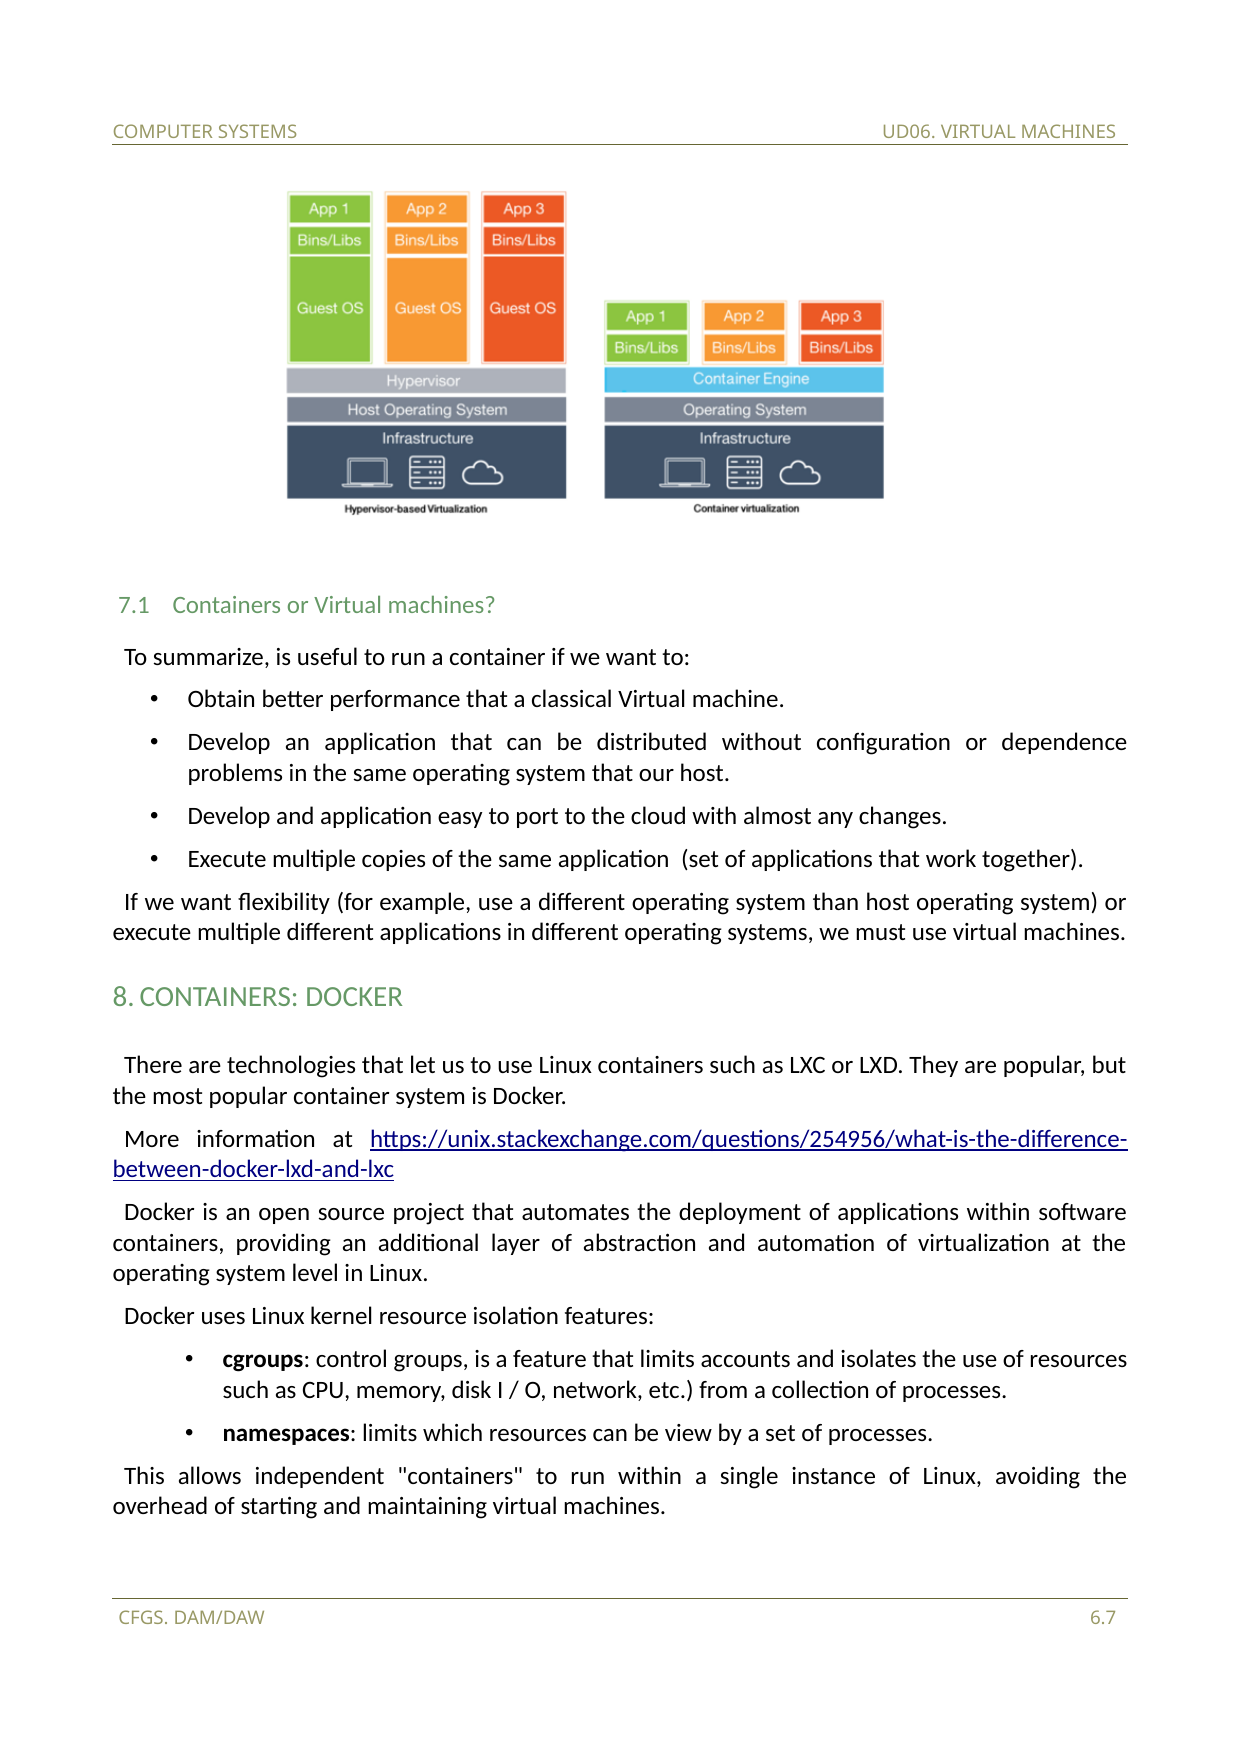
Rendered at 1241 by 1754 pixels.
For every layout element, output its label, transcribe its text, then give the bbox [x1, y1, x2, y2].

list Develop an application that can be distributed without configuration or dependence problems in the same operating system that our host. [150, 726, 1128, 787]
picture [264, 169, 921, 534]
text Docker is an open source project that automates the deployment of applications within software containers, providing an additional layer of abstraction and automation of virtualization at the operating system level in Linux. [112, 1197, 1128, 1288]
text Docker uses Linux kernel resource isolation features: [112, 1301, 1128, 1331]
list Develop and application easy to port to the cloud with almost any changes. [150, 800, 1128, 830]
list namespaces: limits which resources can be view by a set of processes. [185, 1417, 1128, 1447]
text There are technologies that let us to use Linux containers such as LXC or LXD. They are popular, but the most popular container system is Docker. [112, 1050, 1128, 1111]
list cgroups: control groups, is a feature that limits accounts and isolates the use of resources such as CPU, memory, disk I / O, network, etc.) from a collection of processes. [185, 1343, 1128, 1404]
list Execute multiple copies of the same application (set of applications that work together). [150, 843, 1128, 873]
subtitle Containers: Docker [112, 978, 1128, 1014]
text This allows independent "containers" to run within a single instance of Linux, avoiding the overhead of starting and maintaining virtual machines. [112, 1460, 1128, 1521]
subtitle Containers or Virtual machines? [112, 589, 1128, 620]
list Obtain better performance that a classical Virtual machine. [150, 683, 1128, 714]
text If we want flexibility (for example, use a different operating system than host operating system) or execute multiple different applications in different operating systems, we must use virtual machines. [112, 886, 1128, 947]
text More information at https://unix.stackexchange.com/questions/254956/what-is-the-difference-between-docker-lxd-and-lxc [112, 1123, 1128, 1184]
text To summarize, is useful to run a container if we want to: [112, 641, 1128, 671]
